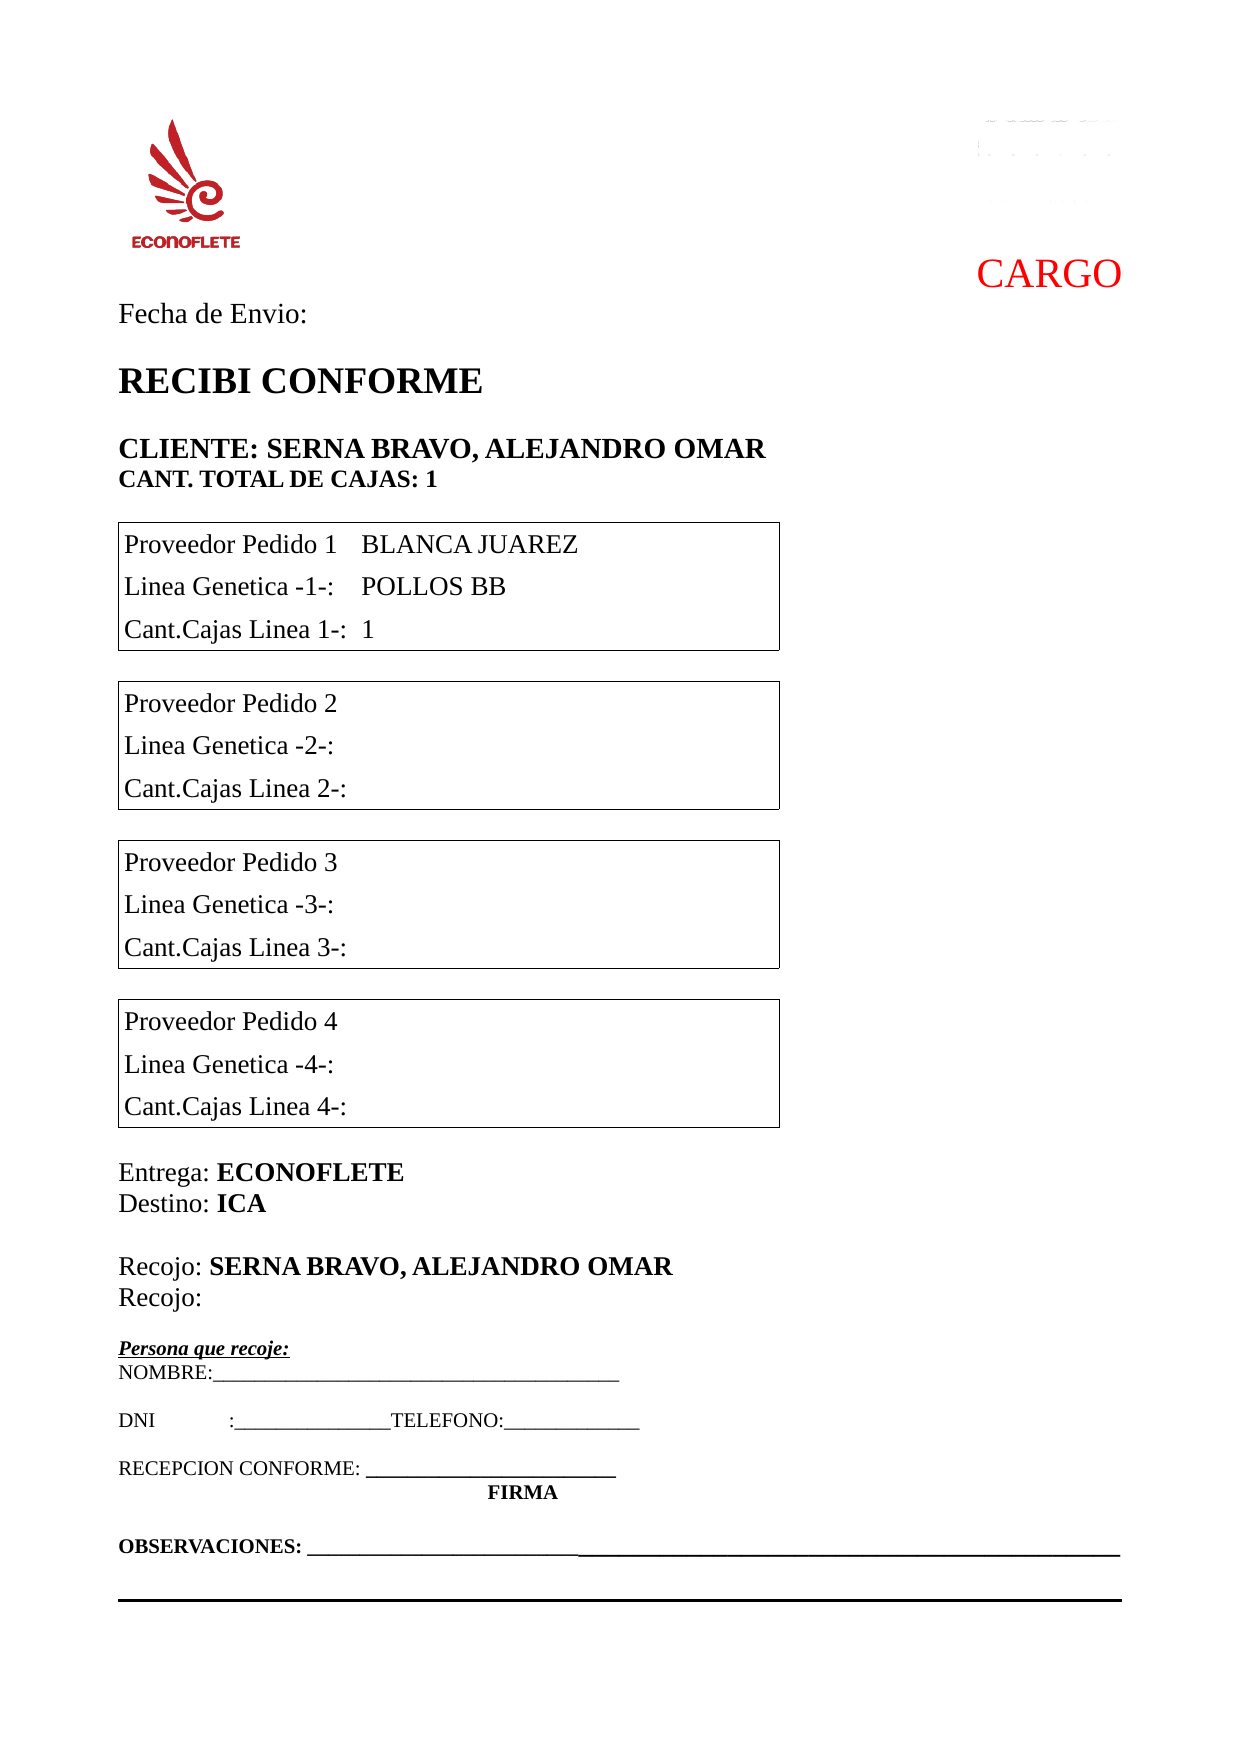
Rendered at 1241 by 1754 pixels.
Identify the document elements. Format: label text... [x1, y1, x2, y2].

table_cell 1 [356, 607, 779, 650]
text CARGO [118, 224, 1122, 297]
picture [118, 118, 254, 249]
table_cell [356, 926, 779, 968]
table_cell [356, 883, 779, 926]
text Entrega: ECONOFLETE [118, 1156, 1122, 1187]
text FIRMA [118, 1480, 1122, 1504]
table_cell Cant.Cajas Linea 4-: [119, 1085, 356, 1127]
table_cell Cant.Cajas Linea 2-: [119, 766, 356, 809]
table_cell [356, 724, 779, 766]
table_cell [118, 810, 356, 840]
table_cell Cant.Cajas Linea 3-: [119, 926, 356, 968]
table_cell [356, 969, 779, 999]
text DNI :_______________TELEFONO:_____________ [118, 1408, 1122, 1432]
table_cell Proveedor Pedido 3 [119, 841, 356, 883]
table_cell Linea Genetica -1-: [119, 565, 356, 607]
text Recojo: SERNA BRAVO, ALEJANDRO OMAR [118, 1249, 1122, 1281]
text OBSERVACIONES: __________________________________________________________________ [118, 1528, 1122, 1559]
table_header BLANCA JUAREZ [356, 523, 779, 564]
text Destino: ICA [118, 1187, 1122, 1218]
table_cell Cant.Cajas Linea 1-: [119, 607, 356, 650]
table_cell Linea Genetica -2-: [119, 724, 356, 766]
table_cell Linea Genetica -4-: [119, 1042, 356, 1085]
text CLIENTE: SERNA BRAVO, ALEJANDRO OMAR [118, 431, 1122, 464]
table_cell Proveedor Pedido 2 [119, 682, 356, 724]
table_cell Proveedor Pedido 4 [119, 1000, 356, 1042]
table_cell [118, 969, 356, 999]
text RECEPCION CONFORME: ________________________ [118, 1456, 1122, 1480]
table_cell [356, 841, 779, 883]
table_header Proveedor Pedido 1 [119, 523, 356, 564]
table_cell [356, 766, 779, 809]
table_cell [356, 810, 779, 840]
table_cell POLLOS BB [356, 565, 779, 607]
text Persona que recoje: [118, 1336, 1122, 1360]
table_cell [356, 1085, 779, 1127]
table_cell [356, 1000, 779, 1042]
text Fecha de Envio: [118, 297, 1122, 330]
text CANT. TOTAL DE CAJAS: 1 [118, 464, 1122, 493]
table_cell [118, 651, 356, 681]
table_cell [356, 651, 779, 681]
table_cell [356, 682, 779, 724]
text Recojo: [118, 1281, 1122, 1312]
text NOMBRE:_______________________________________ [118, 1360, 1122, 1384]
table_cell Linea Genetica -3-: [119, 883, 356, 926]
text RECIBI CONFORME [118, 359, 1122, 402]
table_cell [356, 1042, 779, 1085]
